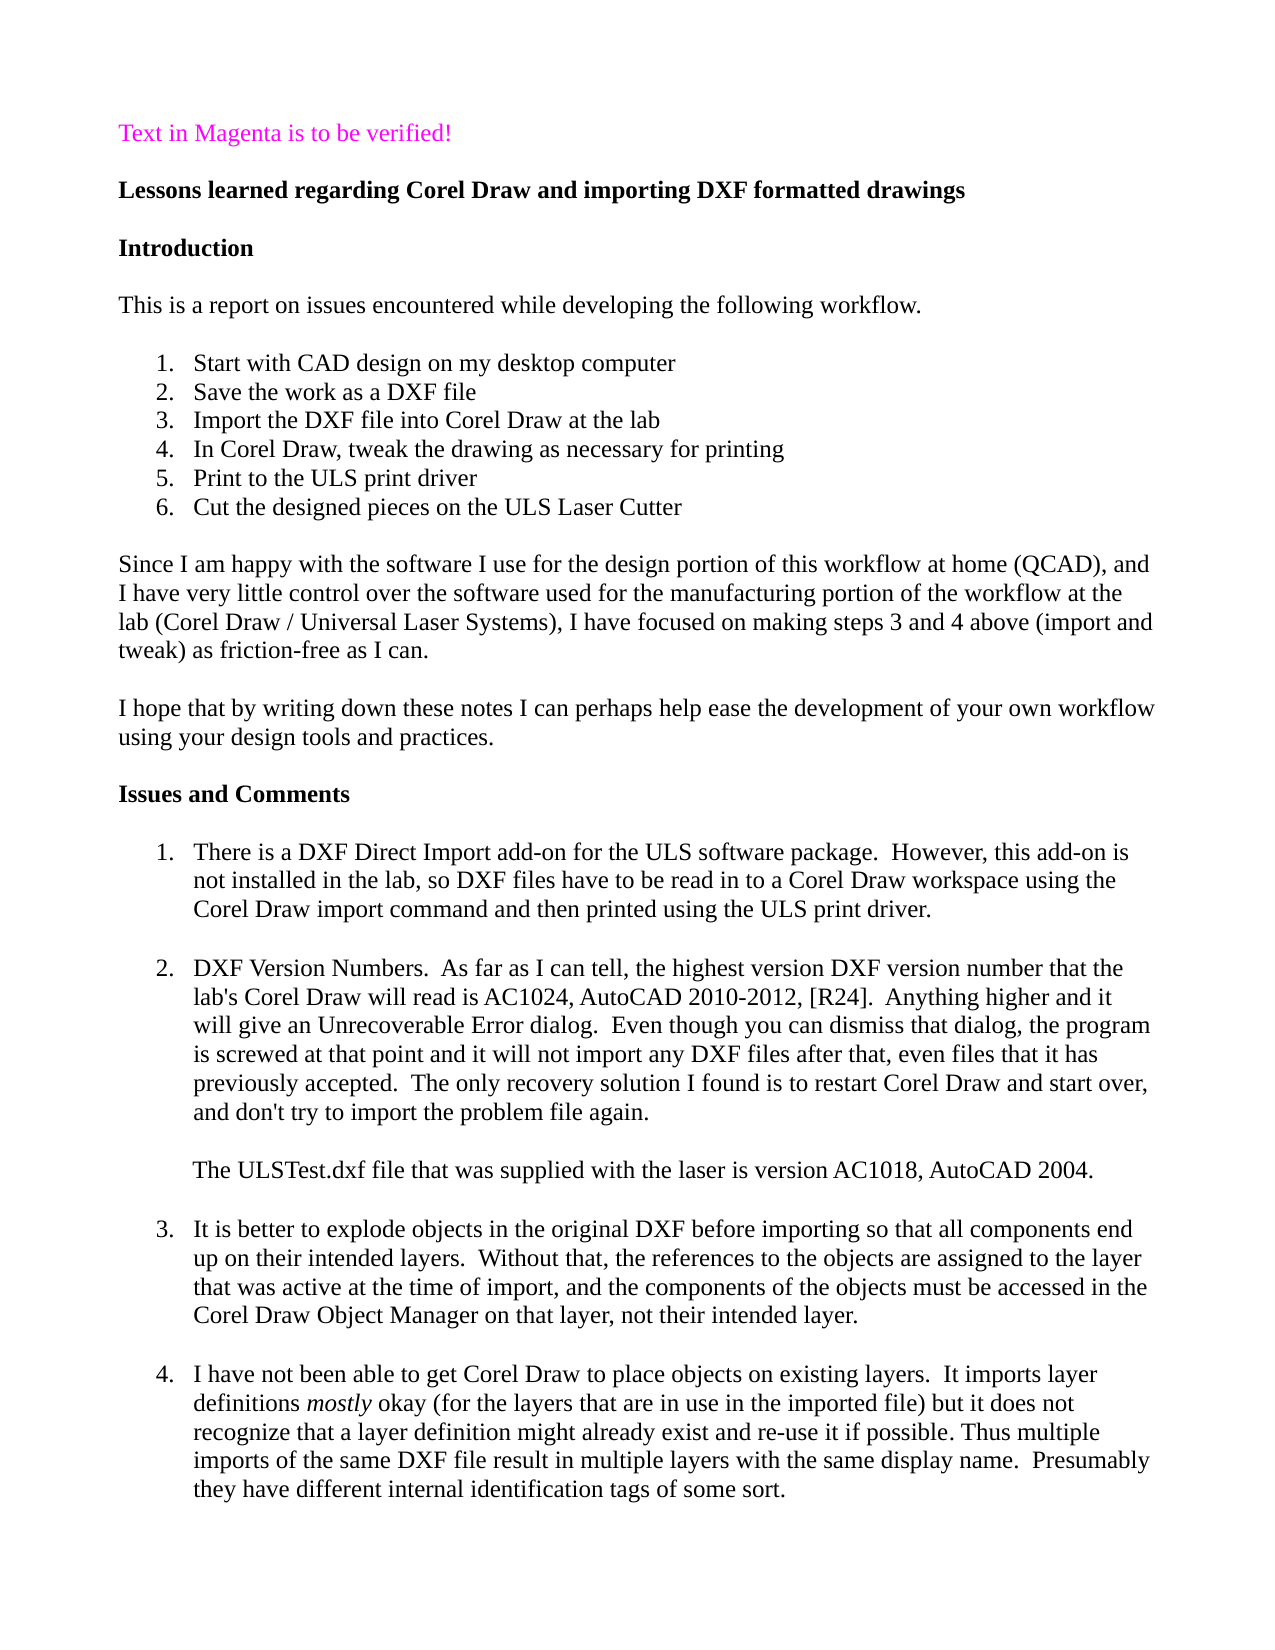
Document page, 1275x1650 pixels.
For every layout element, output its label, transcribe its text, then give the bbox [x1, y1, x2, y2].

text Text in Magenta is to be verified! [118, 118, 1157, 147]
list There is a DXF Direct Import add-on for the ULS software package. However, this add-on is not installed in the lab, so DXF files have to be read in to a Corel Draw workspace using the Corel Draw import command and then printed using the ULS print driver. [156, 837, 1157, 923]
list In Corel Draw, tweak the drawing as necessary for printing [156, 434, 1157, 463]
list It is better to explode objects in the original DXF before importing so that all components end up on their intended layers. Without that, the references to the objects are assigned to the layer that was active at the time of import, and the components of the objects must be accessed in the Corel Draw Object Manager on that layer, not their intended layer. [156, 1214, 1157, 1329]
list Save the work as a DXF file [156, 377, 1157, 406]
list Start with CAD design on my desktop computer [156, 348, 1157, 377]
text The ULSTest.dxf file that was supplied with the laser is version AC1018, AutoCAD 2004. [118, 1156, 1157, 1184]
text Lessons learned regarding Corel Draw and importing DXF formatted drawings [118, 176, 1157, 204]
list Cut the designed pieces on the ULS Laser Cutter [156, 492, 1157, 521]
text I hope that by writing down these notes I can perhaps help ease the development of your own workflow using your design tools and practices. [118, 693, 1157, 751]
list DXF Version Numbers. As far as I can tell, the highest version DXF version number that the lab's Corel Draw will read is AC1024, AutoCAD 2010-2012, [R24]. Anything higher and it will give an Unrecoverable Error dialog. Even though you can dismiss that dialog, the program is screwed at that point and it will not import any DXF files after that, even files that it has previously accepted. The only recovery solution I found is to restart Corel Draw and start over, and don't try to import the problem file again. [156, 953, 1157, 1126]
list Import the DXF file into Corel Draw at the lab [156, 406, 1157, 434]
list I have not been able to get Corel Draw to place objects on existing layers. It imports layer definitions mostly okay (for the layers that are in use in the imported file) but it does not recognize that a layer definition might already exist and re-use it if possible. Thus multiple imports of the same DXF file result in multiple layers with the same display name. Presumably they have different internal identification tags of some sort. [156, 1359, 1157, 1503]
text Issues and Comments [118, 779, 1157, 808]
text Introduction [118, 233, 1157, 262]
text This is a report on issues encountered while developing the following workflow. [118, 291, 1157, 319]
text Since I am happy with the software I use for the design portion of this workflow at home (QCAD), and I have very little control over the software used for the manufacturing portion of the workflow at the lab (Corel Draw / Universal Laser Systems), I have focused on making steps 3 and 4 above (import and tweak) as friction-free as I can. [118, 549, 1157, 664]
list Print to the ULS print driver [156, 463, 1157, 492]
